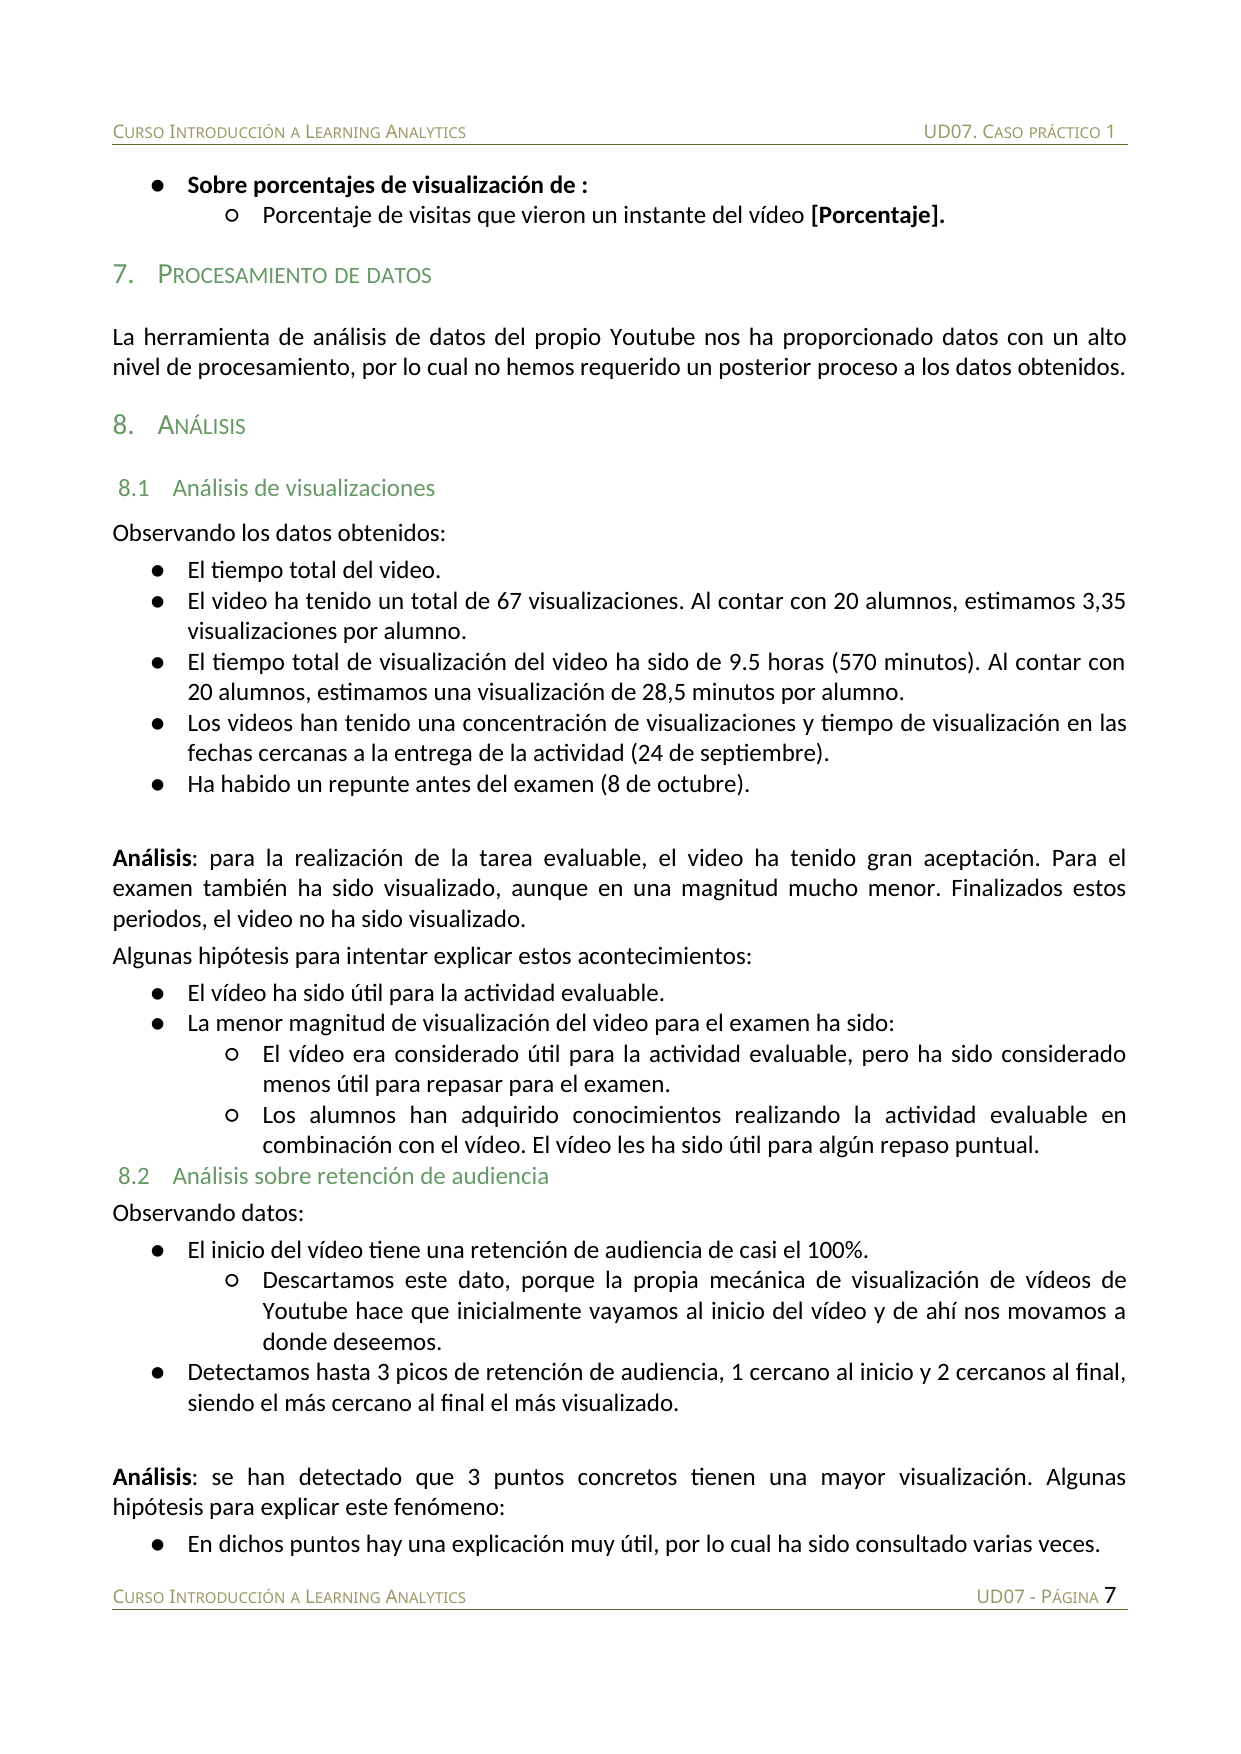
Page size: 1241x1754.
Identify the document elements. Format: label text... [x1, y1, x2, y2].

text Análisis: se han detectado que 3 puntos concretos tienen una mayor visualización. Algunas hipótesis para explicar este fenómeno: [112, 1461, 1128, 1522]
list El tiempo total de visualización del video ha sido de 9.5 horas (570 minutos). Al contar con 20 alumnos, estimamos una visualización de 28,5 minutos por alumno. [150, 646, 1128, 707]
list Ha habido un repunte antes del examen (8 de octubre). [150, 768, 1128, 799]
list El video ha tenido un total de 67 visualizaciones. Al contar con 20 alumnos, estimamos 3,35 visualizaciones por alumno. [150, 585, 1128, 646]
list El tiempo total del video. [150, 554, 1128, 585]
text La herramienta de análisis de datos del propio Youtube nos ha proporcionado datos con un alto nivel de procesamiento, por lo cual no hemos requerido un posterior proceso a los datos obtenidos. [112, 321, 1128, 382]
list El inicio del vídeo tiene una retención de audiencia de casi el 100%. [150, 1234, 1128, 1265]
list Los videos han tenido una concentración de visualizaciones y tiempo de visualización en las fechas cercanas a la entrega de la actividad (24 de septiembre). [150, 707, 1128, 768]
subtitle Análisis sobre retención de audiencia [112, 1160, 1128, 1191]
subtitle Procesamiento de datos [112, 255, 1128, 291]
list Porcentaje de visitas que vieron un instante del vídeo [Porcentaje]. [225, 199, 1128, 230]
list El vídeo era considerado útil para la actividad evaluable, pero ha sido considerado menos útil para repasar para el examen. [225, 1038, 1128, 1099]
text Análisis: para la realización de la tarea evaluable, el video ha tenido gran aceptación. Para el examen también ha sido visualizado, aunque en una magnitud mucho menor. Finalizados estos periodos, el video no ha sido visualizado. [112, 842, 1128, 934]
subtitle Análisis [112, 406, 1128, 442]
text Observando los datos obtenidos: [112, 517, 1128, 548]
list Los alumnos han adquirido conocimientos realizando la actividad evaluable en combinación con el vídeo. El vídeo les ha sido útil para algún repaso puntual. [225, 1099, 1128, 1160]
list Detectamos hasta 3 picos de retención de audiencia, 1 cercano al inicio y 2 cercanos al final, siendo el más cercano al final el más visualizado. [150, 1356, 1128, 1417]
text Observando datos: [112, 1197, 1128, 1228]
list Sobre porcentajes de visualización de : [150, 169, 1128, 199]
list Descartamos este dato, porque la propia mecánica de visualización de vídeos de Youtube hace que inicialmente vayamos al inicio del vídeo y de ahí nos movamos a donde deseemos. [225, 1265, 1128, 1356]
list La menor magnitud de visualización del video para el examen ha sido: [150, 1008, 1128, 1038]
text Algunas hipótesis para intentar explicar estos acontecimientos: [112, 940, 1128, 971]
list El vídeo ha sido útil para la actividad evaluable. [150, 977, 1128, 1008]
subtitle Análisis de visualizaciones [112, 472, 1128, 503]
list En dichos puntos hay una explicación muy útil, por lo cual ha sido consultado varias veces. [150, 1528, 1128, 1559]
